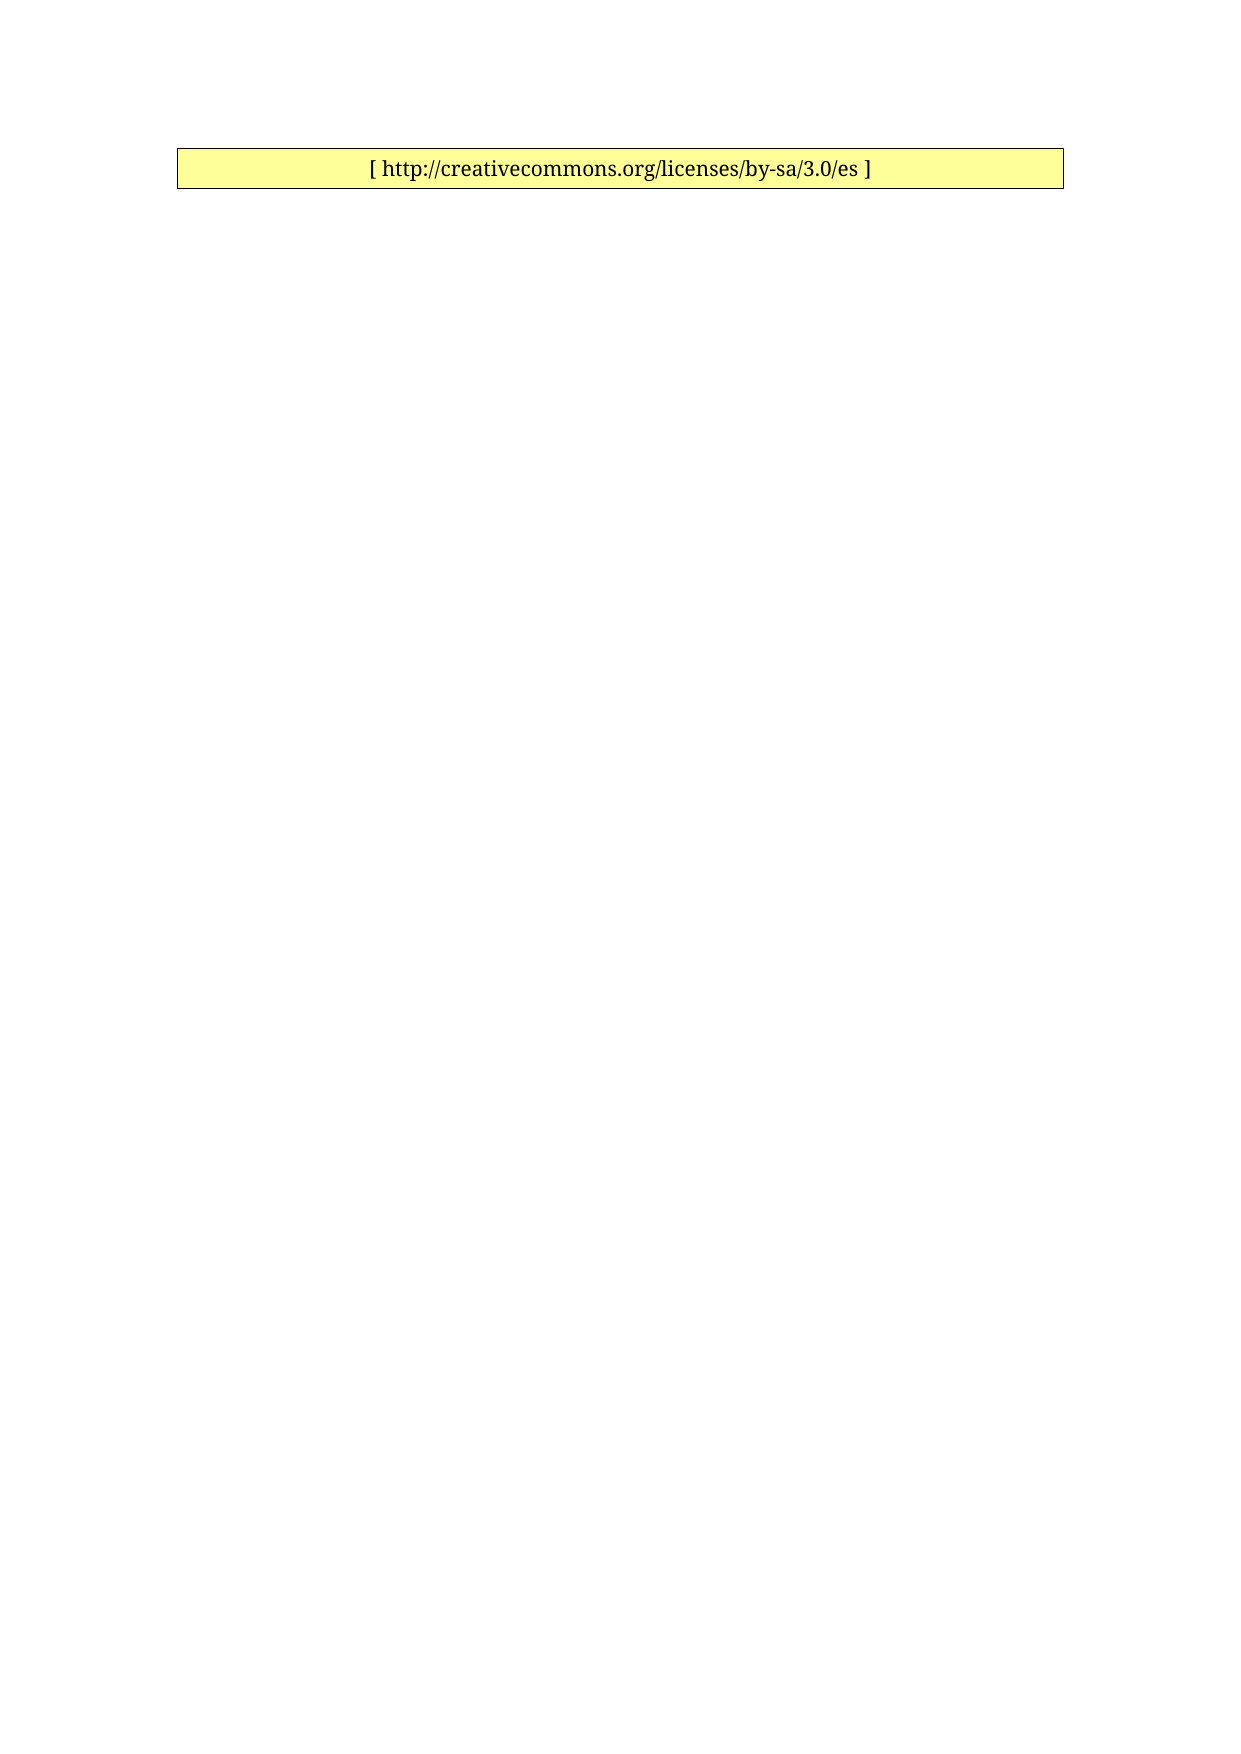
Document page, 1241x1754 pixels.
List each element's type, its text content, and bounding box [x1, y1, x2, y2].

table_header [ http://creativecommons.org/licenses/by-sa/3.0/es ] [178, 149, 1063, 188]
